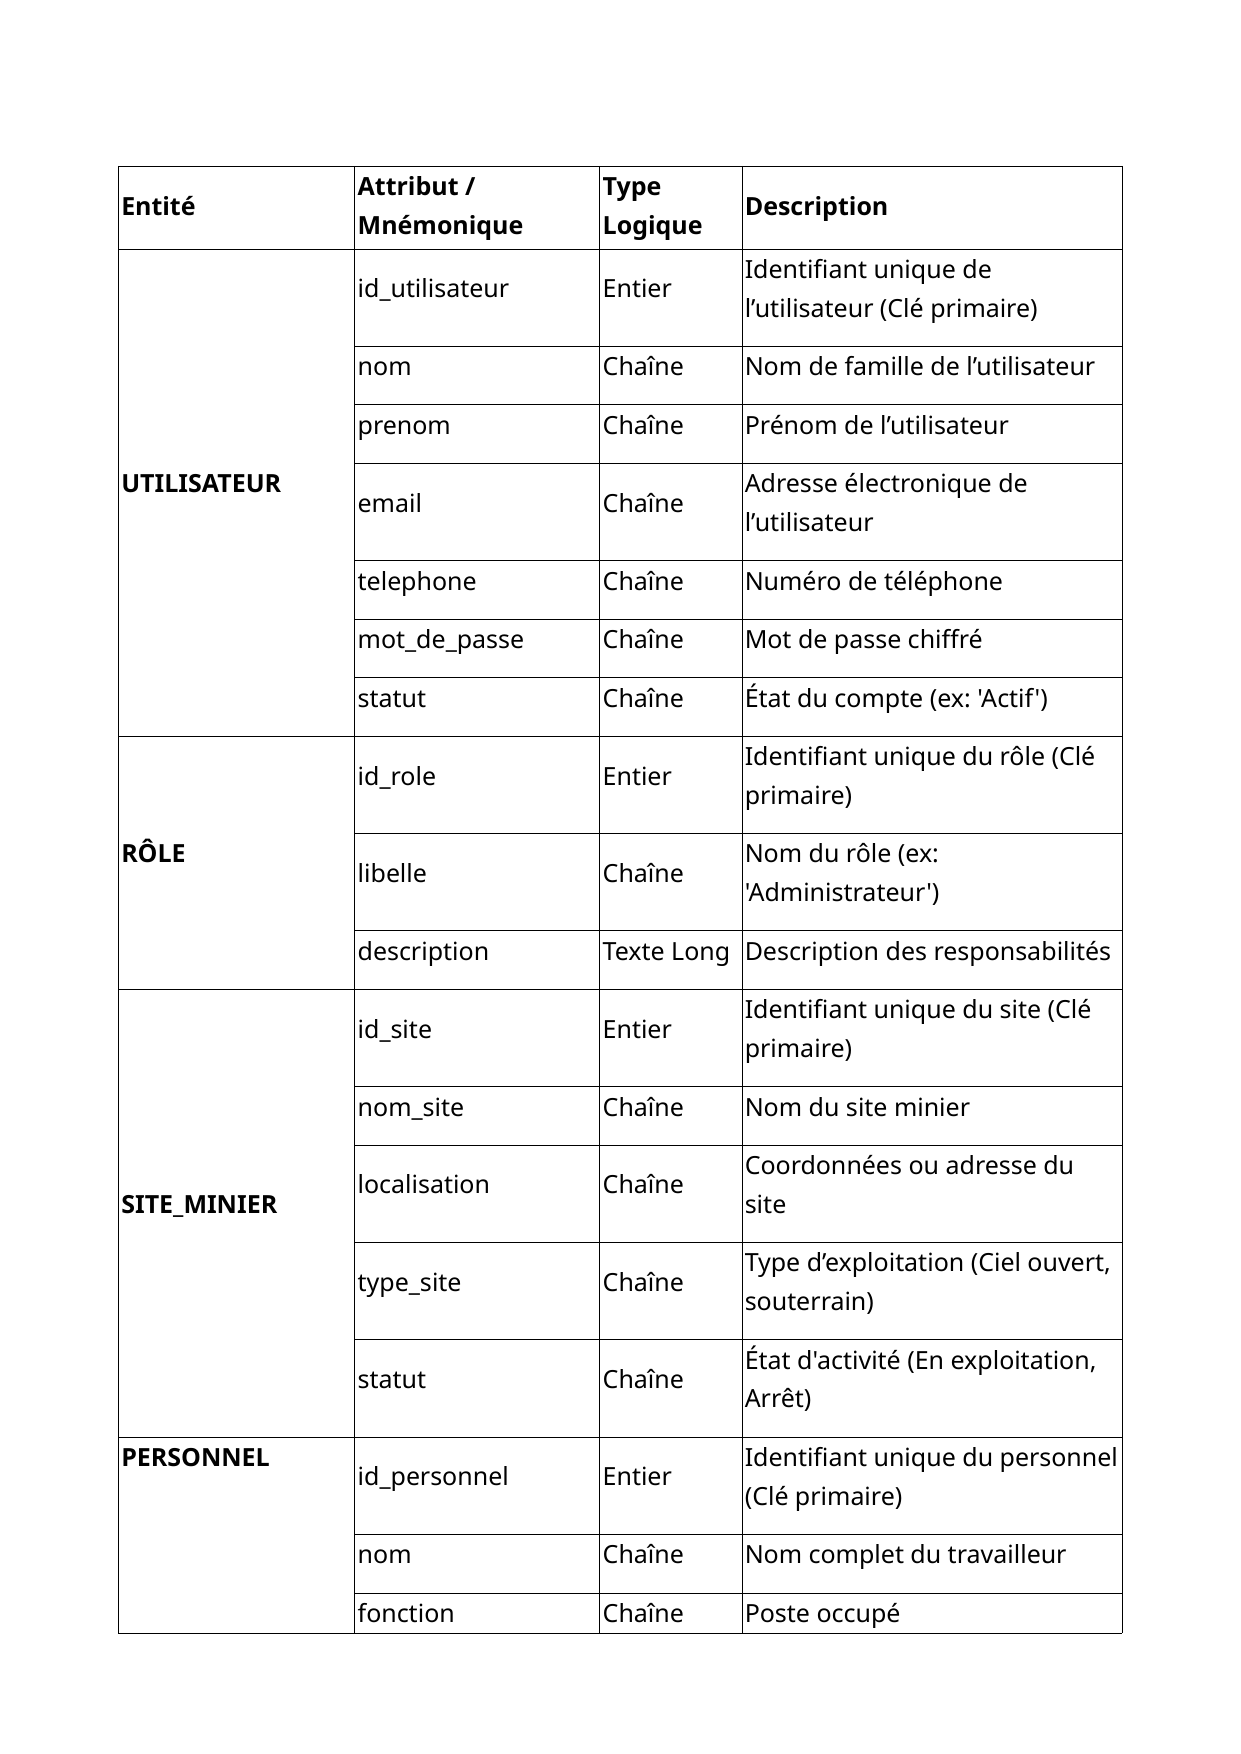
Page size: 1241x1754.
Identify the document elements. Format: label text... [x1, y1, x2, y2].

table_cell Nom du site minier [743, 1087, 1122, 1145]
table_cell Description des responsabilités [743, 931, 1122, 989]
table_cell Nom du rôle (ex: 'Administrateur') [743, 834, 1122, 930]
table_cell Adresse électronique de l’utilisateur [743, 464, 1122, 560]
table_cell Poste occupé [743, 1594, 1122, 1632]
table_cell Identifiant unique du site (Clé primaire) [743, 990, 1122, 1086]
table_cell Identifiant unique du rôle (Clé primaire) [743, 737, 1122, 833]
table_cell Chaîne [600, 561, 742, 619]
table_cell Chaîne [600, 1087, 742, 1145]
table_cell Prénom de l’utilisateur [743, 405, 1122, 463]
table_cell Type d’exploitation (Ciel ouvert, souterrain) [743, 1243, 1122, 1339]
table_cell Chaîne [600, 1594, 742, 1632]
table_cell Entier [600, 250, 742, 346]
table_cell État d'activité (En exploitation, Arrêt) [743, 1340, 1122, 1437]
table_cell id_role [355, 737, 599, 833]
table_header Description [743, 167, 1122, 248]
table_cell Chaîne [600, 1535, 742, 1592]
table_cell id_site [355, 990, 599, 1086]
table_cell UTILISATEUR [119, 250, 354, 736]
table_cell Coordonnées ou adresse du site [743, 1146, 1122, 1242]
table_cell description [355, 931, 599, 989]
table_header Attribut / Mnémonique [355, 167, 599, 248]
table_cell libelle [355, 834, 599, 930]
table_cell statut [355, 1340, 599, 1437]
table_cell nom_site [355, 1087, 599, 1145]
table_cell fonction [355, 1594, 599, 1632]
table_cell Chaîne [600, 464, 742, 560]
table_cell statut [355, 678, 599, 736]
table_cell localisation [355, 1146, 599, 1242]
table_cell prenom [355, 405, 599, 463]
table_cell Mot de passe chiffré [743, 620, 1122, 677]
table_cell Numéro de téléphone [743, 561, 1122, 619]
table_cell nom [355, 1535, 599, 1592]
table_cell Identifiant unique de l’utilisateur (Clé primaire) [743, 250, 1122, 346]
table_cell Entier [600, 1438, 742, 1534]
table_cell Entier [600, 737, 742, 833]
table_cell Texte Long [600, 931, 742, 989]
table_cell Chaîne [600, 1146, 742, 1242]
table_cell État du compte (ex: 'Actif') [743, 678, 1122, 736]
table_cell PERSONNEL [119, 1438, 354, 1632]
table_cell Entier [600, 990, 742, 1086]
table_cell RÔLE [119, 737, 354, 989]
table_cell Chaîne [600, 347, 742, 404]
table_cell email [355, 464, 599, 560]
table_cell type_site [355, 1243, 599, 1339]
table_cell Chaîne [600, 620, 742, 677]
table_cell id_personnel [355, 1438, 599, 1534]
table_cell telephone [355, 561, 599, 619]
table_header Type Logique [600, 167, 742, 248]
table_cell Chaîne [600, 1340, 742, 1437]
table_cell Nom de famille de l’utilisateur [743, 347, 1122, 404]
table_cell mot_de_passe [355, 620, 599, 677]
table_cell Chaîne [600, 678, 742, 736]
table_cell Nom complet du travailleur [743, 1535, 1122, 1592]
table_cell Identifiant unique du personnel (Clé primaire) [743, 1438, 1122, 1534]
table_cell nom [355, 347, 599, 404]
table_cell Chaîne [600, 834, 742, 930]
table_cell SITE_MINIER [119, 990, 354, 1437]
table_header Entité [119, 167, 354, 248]
table_cell Chaîne [600, 405, 742, 463]
table_cell id_utilisateur [355, 250, 599, 346]
table_cell Chaîne [600, 1243, 742, 1339]
